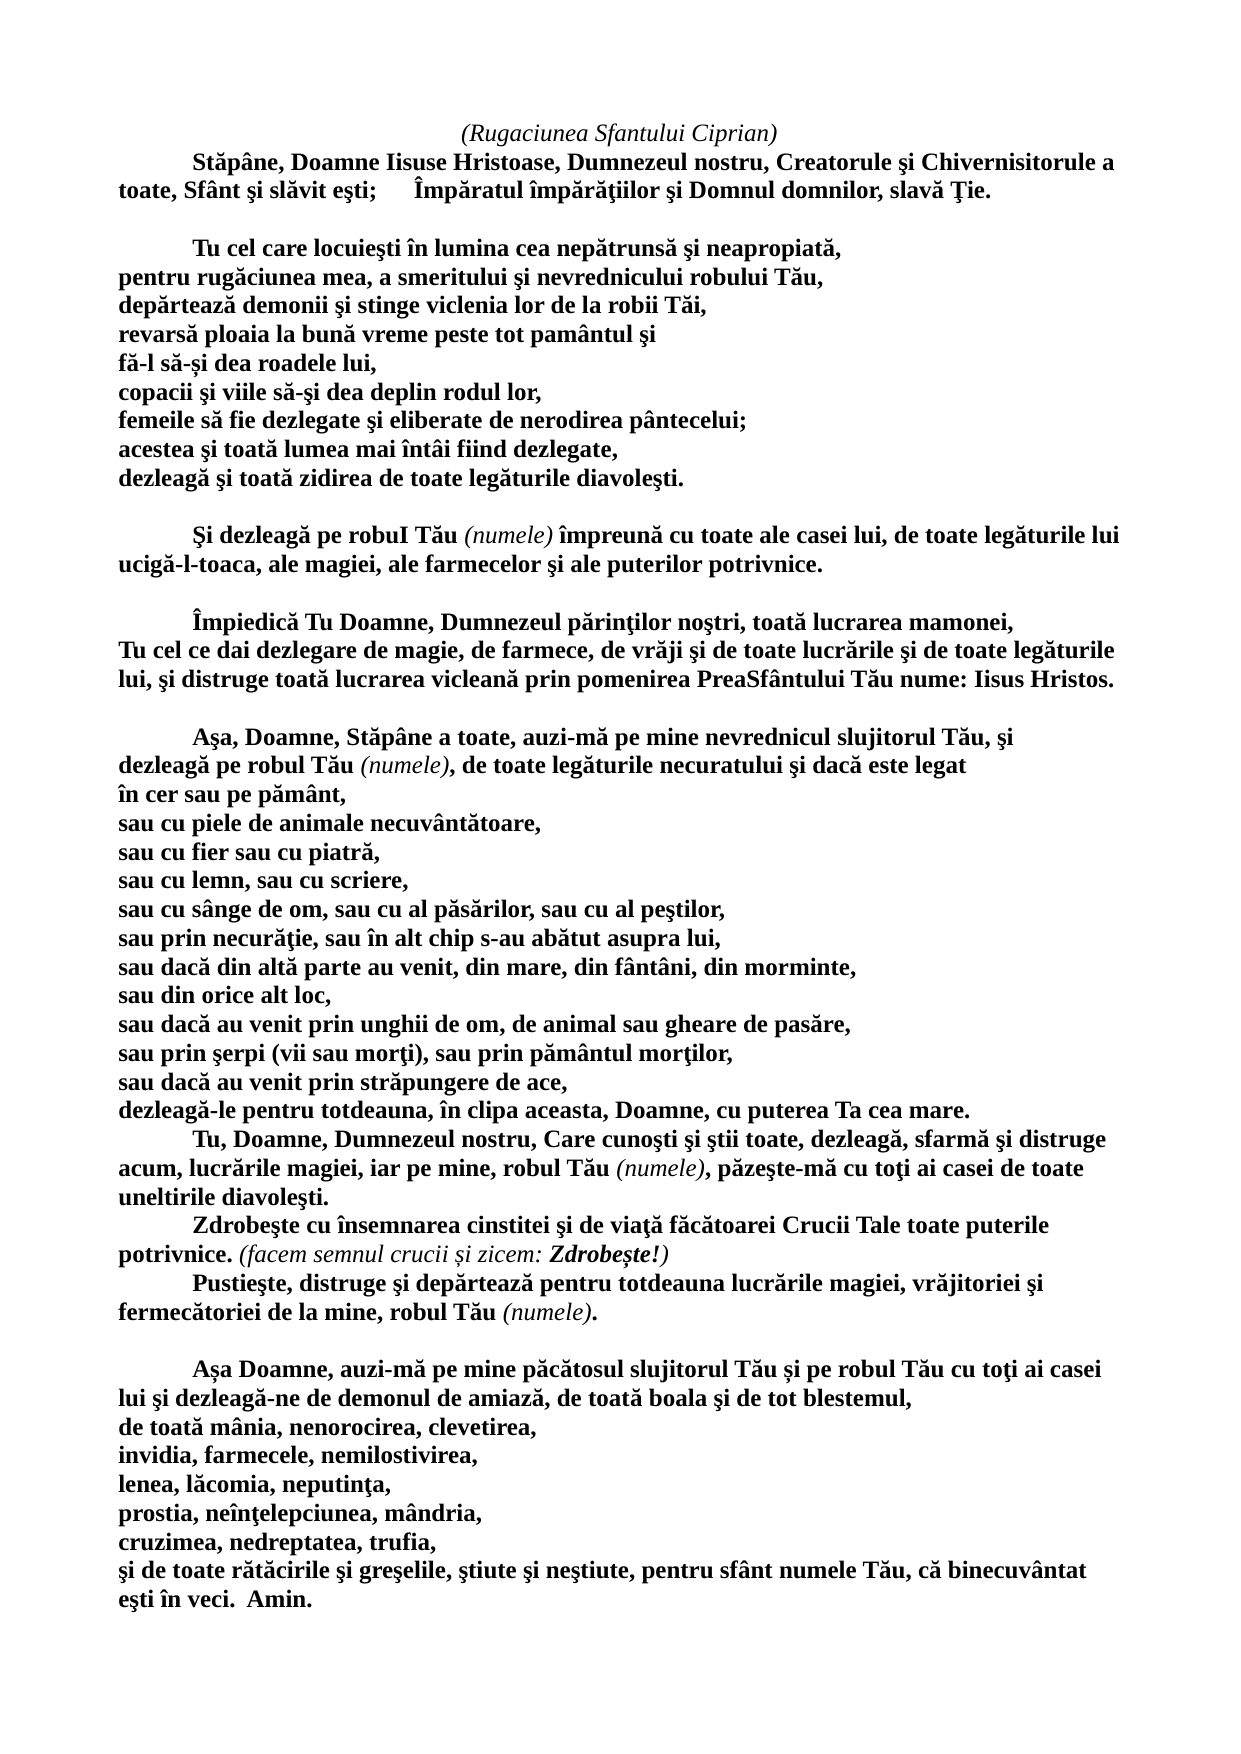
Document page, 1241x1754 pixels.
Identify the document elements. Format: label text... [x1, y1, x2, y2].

text lenea, lăcomia, neputinţa, [118, 1469, 1122, 1498]
text în cer sau pe pământ, [118, 779, 1122, 808]
text Aşa, Doamne, Stăpâne a toate, auzi-mă pe mine nevrednicul slujitorul Tău, şi [118, 722, 1122, 751]
text copacii şi viile să-şi dea deplin rodul lor, [118, 377, 1122, 406]
text cruzimea, nedreptatea, trufia, [118, 1527, 1122, 1556]
text sau cu lemn, sau cu scriere, [118, 866, 1122, 894]
text invidia, farmecele, nemilostivirea, [118, 1441, 1122, 1469]
text sau cu fier sau cu piatră, [118, 837, 1122, 866]
text (Rugaciunea Sfantului Ciprian) [118, 118, 1122, 147]
text Şi dezleagă pe robuI Tău (numele) împreună cu toate ale casei lui, de toate legăturile lui ucigă-l-toaca, ale magiei, ale farmecelor şi ale puterilor potrivnice. [118, 492, 1122, 578]
text sau dacă din altă parte au venit, din mare, din fântâni, din morminte, [118, 952, 1122, 981]
text sau dacă au venit prin unghii de om, de animal sau gheare de pasăre, [118, 1009, 1122, 1038]
text Tu cel ce dai dezlegare de magie, de farmece, de vrăji şi de toate lucrările şi de toate legăturile lui, şi distruge toată lucrarea vicleană prin pomenirea PreaSfântului Tău nume: Iisus Hristos. [118, 636, 1122, 722]
text Așa Doamne, auzi-mă pe mine păcătosul slujitorul Tău și pe robul Tău cu toţi ai casei lui şi dezleagă-ne de demonul de amiază, de toată boala şi de tot blestemul, [118, 1354, 1122, 1412]
text Tu, Doamne, Dumnezeul nostru, Care cunoşti şi ştii toate, dezleagă, sfarmă şi distruge acum, lucrările magiei, iar pe mine, robul Tău (numele), păzeşte-mă cu toţi ai casei de toate uneltirile diavoleşti. [118, 1124, 1122, 1211]
text sau prin şerpi (vii sau morţi), sau prin pământul morţilor, [118, 1038, 1122, 1067]
text sau prin necurăţie, sau în alt chip s-au abătut asupra lui, [118, 923, 1122, 952]
text dezleagă pe robul Tău (numele), de toate legăturile necuratului şi dacă este legat [118, 751, 1122, 779]
text de toată mânia, nenorocirea, clevetirea, [118, 1412, 1122, 1441]
text revarsă ploaia la bună vreme peste tot pamântul şi [118, 319, 1122, 348]
text fă-l să-și dea roadele lui, [118, 348, 1122, 377]
text acestea şi toată lumea mai întâi fiind dezlegate, [118, 434, 1122, 463]
text sau dacă au venit prin străpungere de ace, [118, 1067, 1122, 1096]
text şi de toate rătăcirile şi greşelile, ştiute şi neştiute, pentru sfânt numele Tău, că binecuvântat eşti în veci. Amin. [118, 1556, 1122, 1613]
text Stăpâne, Doamne Iisuse Hristoase, Dumnezeul nostru, Creatorule şi Chivernisitorule a toate, Sfânt şi slăvit eşti; Împăratul împărăţiilor şi Domnul domnilor, slavă Ţie. [118, 147, 1122, 204]
text prostia, neînţelepciunea, mândria, [118, 1498, 1122, 1527]
text Împiedică Tu Doamne, Dumnezeul părinţilor noştri, toată lucrarea mamonei, [118, 578, 1122, 636]
text Tu cel care locuieşti în lumina cea nepătrunsă şi neapropiată, [118, 204, 1122, 262]
text dezleagă şi toată zidirea de toate legăturile diavoleşti. [118, 463, 1122, 492]
text sau cu piele de animale necuvântătoare, [118, 808, 1122, 837]
text dezleagă-le pentru totdeauna, în clipa aceasta, Doamne, cu puterea Ta cea mare. [118, 1096, 1122, 1124]
text depărtează demonii şi stinge viclenia lor de la robii Tăi, [118, 291, 1122, 319]
text femeile să fie dezlegate şi eliberate de nerodirea pântecelui; [118, 406, 1122, 434]
text sau din orice alt loc, [118, 981, 1122, 1009]
text Zdrobeşte cu însemnarea cinstitei şi de viaţă făcătoarei Crucii Tale toate puterile potrivnice. (facem semnul crucii și zicem: Zdrobește!) Pustieşte, distruge şi depărtează pentru totdeauna lucrările magiei, vrăjitoriei şi fermecătoriei de la mine, robul Tău (numele). [118, 1211, 1122, 1354]
text sau cu sânge de om, sau cu al păsărilor, sau cu al peştilor, [118, 894, 1122, 923]
text pentru rugăciunea mea, a smeritului şi nevrednicului robului Tău, [118, 262, 1122, 291]
